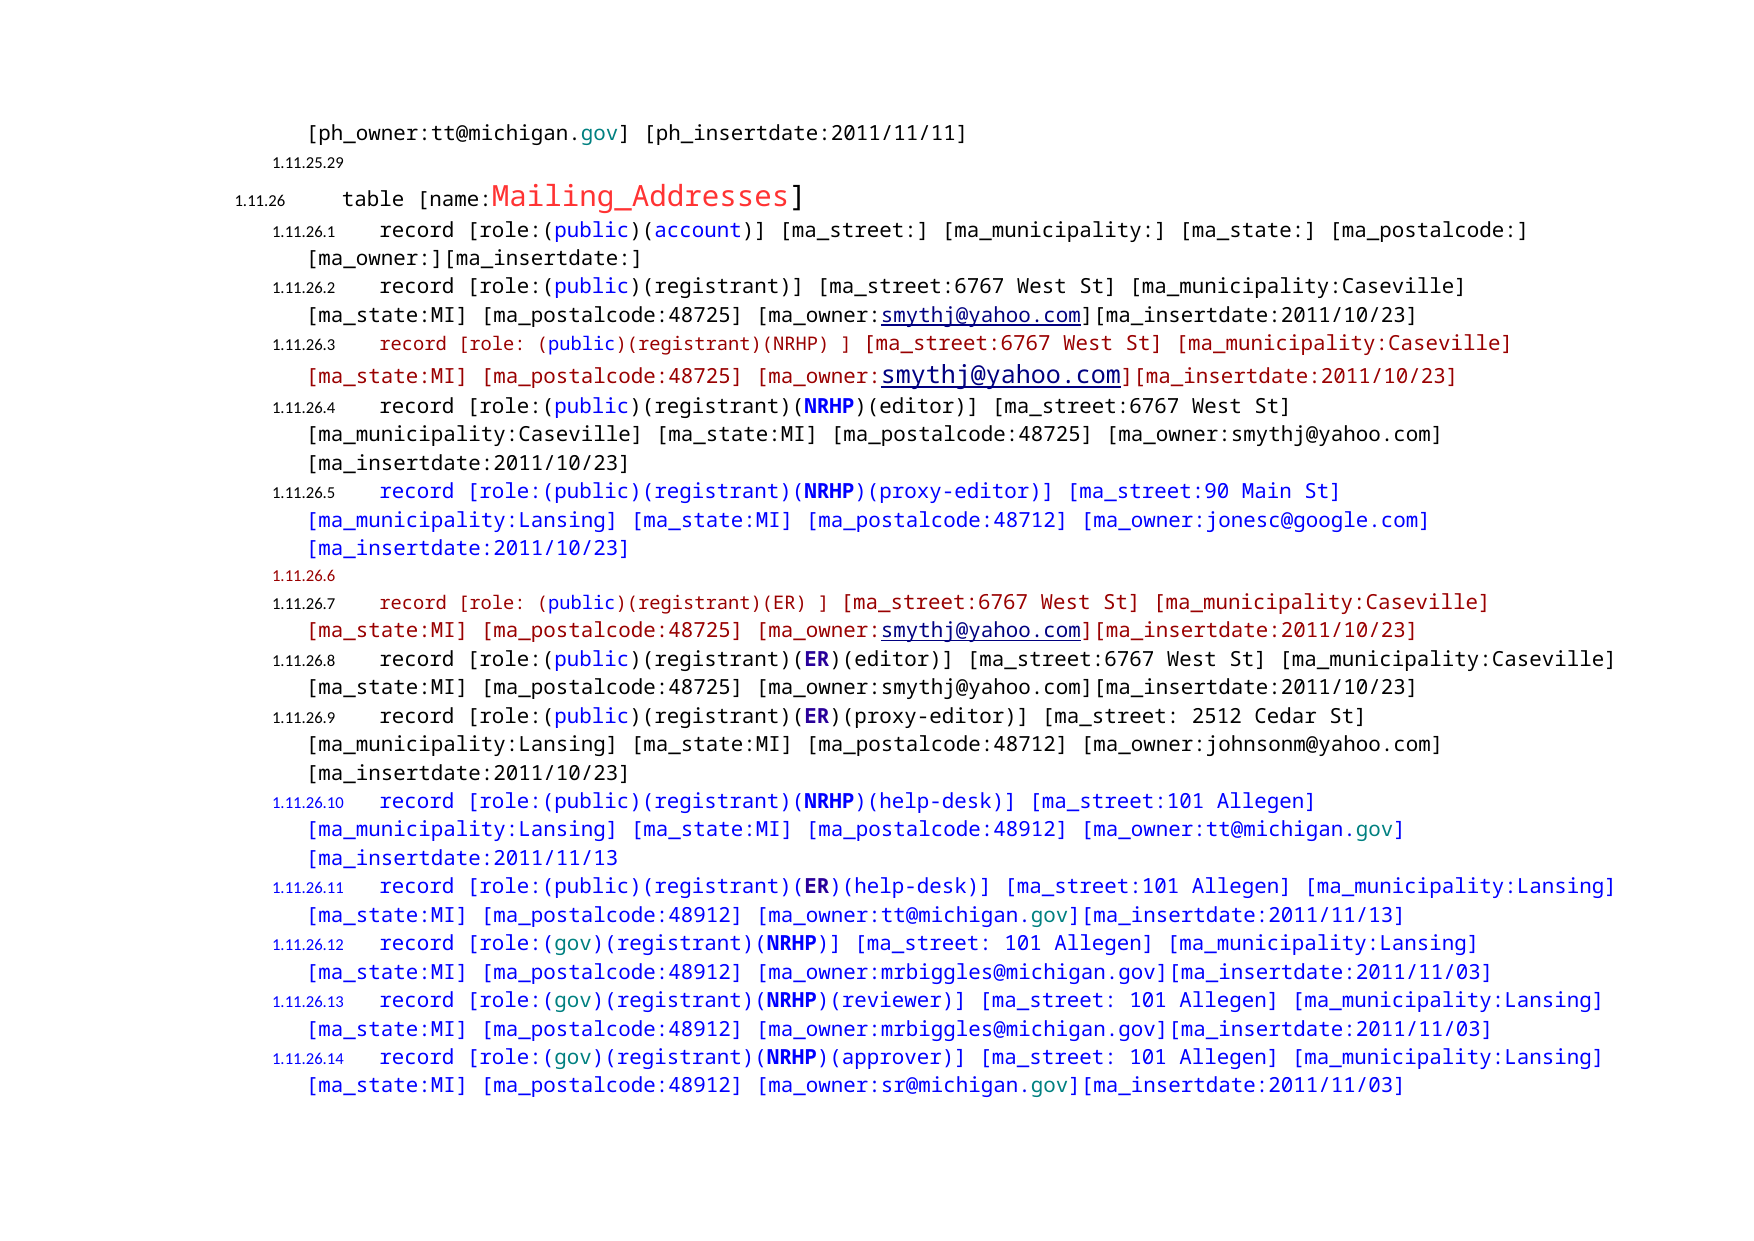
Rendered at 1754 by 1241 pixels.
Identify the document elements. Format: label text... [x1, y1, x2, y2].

list record [role:(public)(registrant)(ER)(help-desk) ] [ph_number:222.444.3336] [ph_type:work] [ph_owner:tt@michigan.gov] [ph_insertdate:2011/11/11] [268, 118, 1636, 147]
list record [role: (public)(registrant)(NRHP) ] [ma_street:6767 West St] [ma_municipality:Caseville] [ma_state:MI] [ma_postalcode:48725] [ma_owner:smythj@yahoo.com][ma_insertdate:2011/10/23] [268, 328, 1636, 391]
list record [role:(public)(registrant)(ER)(proxy-editor)] [ma_street: 2512 Cedar St] [ma_municipality:Lansing] [ma_state:MI] [ma_postalcode:48712] [ma_owner:johnsonm@yahoo.com][ma_insertdate:2011/10/23] [268, 701, 1636, 786]
list record [role: (public)(registrant)(ER) ] [ma_street:6767 West St] [ma_municipality:Caseville] [ma_state:MI] [ma_postalcode:48725] [ma_owner:smythj@yahoo.com][ma_insertdate:2011/10/23] [268, 587, 1636, 644]
list record [role:(public)(registrant)(NRHP)(help-desk)] [ma_street:101 Allegen] [ma_municipality:Lansing] [ma_state:MI] [ma_postalcode:48912] [ma_owner:tt@michigan.gov][ma_insertdate:2011/11/13 [268, 786, 1636, 871]
list record [role:(public)(registrant)(NRHP)(proxy-editor)] [ma_street:90 Main St] [ma_municipality:Lansing] [ma_state:MI] [ma_postalcode:48712] [ma_owner:jonesc@google.com][ma_insertdate:2011/10/23] [268, 476, 1636, 562]
list record [role:(public)(registrant)(ER)(editor)] [ma_street:6767 West St] [ma_municipality:Caseville] [ma_state:MI] [ma_postalcode:48725] [ma_owner:smythj@yahoo.com][ma_insertdate:2011/10/23] [268, 644, 1636, 701]
list record [role:(public)(account)] [ma_street:] [ma_municipality:] [ma_state:] [ma_postalcode:] [ma_owner:][ma_insertdate:] [268, 215, 1636, 272]
list record [role:(public)(registrant)] [ma_street:6767 West St] [ma_municipality:Caseville] [ma_state:MI] [ma_postalcode:48725] [ma_owner:smythj@yahoo.com][ma_insertdate:2011/10/23] [268, 272, 1636, 328]
list record [role:(gov)(registrant)(NRHP)(reviewer)] [ma_street: 101 Allegen] [ma_municipality:Lansing] [ma_state:MI] [ma_postalcode:48912] [ma_owner:mrbiggles@michigan.gov][ma_insertdate:2011/11/03] [268, 985, 1636, 1042]
list record [role:(public)(registrant)(NRHP)(editor)] [ma_street:6767 West St] [ma_municipality:Caseville] [ma_state:MI] [ma_postalcode:48725] [ma_owner:smythj@yahoo.com][ma_insertdate:2011/10/23] [268, 391, 1636, 476]
list record [role:(public)(registrant)(ER)(help-desk)] [ma_street:101 Allegen] [ma_municipality:Lansing] [ma_state:MI] [ma_postalcode:48912] [ma_owner:tt@michigan.gov][ma_insertdate:2011/11/13] [268, 871, 1636, 928]
list table [name:Mailing_Addresses] [231, 175, 1636, 215]
list record [role:(gov)(registrant)(NRHP)] [ma_street: 101 Allegen] [ma_municipality:Lansing] [ma_state:MI] [ma_postalcode:48912] [ma_owner:mrbiggles@michigan.gov][ma_insertdate:2011/11/03] [268, 928, 1636, 985]
list record [role:(gov)(registrant)(NRHP)(approver)] [ma_street: 101 Allegen] [ma_municipality:Lansing] [ma_state:MI] [ma_postalcode:48912] [ma_owner:sr@michigan.gov][ma_insertdate:2011/11/03] [268, 1042, 1636, 1099]
